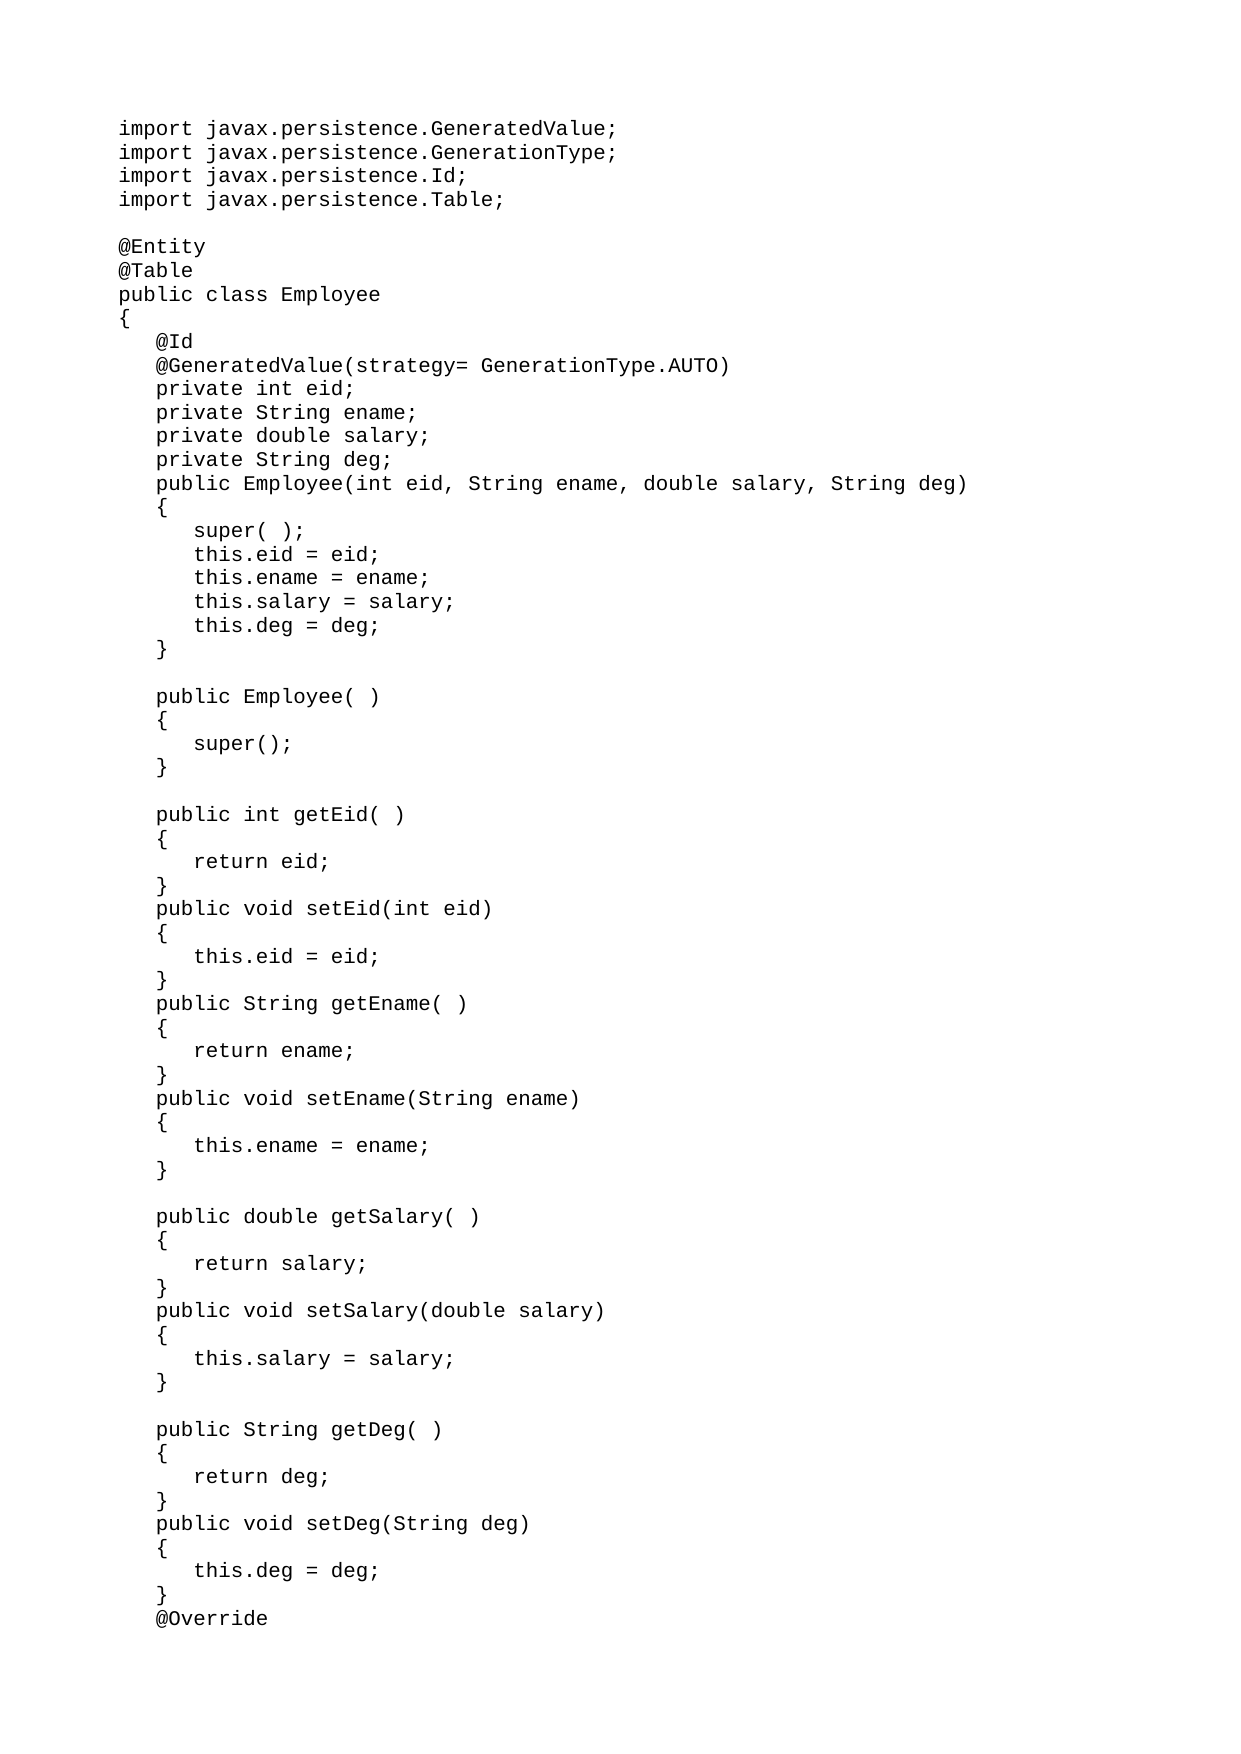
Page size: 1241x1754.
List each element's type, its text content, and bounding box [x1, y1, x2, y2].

text private String deg; [118, 449, 1122, 473]
text return eid; [118, 851, 1122, 875]
text @Override [118, 1608, 1122, 1631]
text public double getSalary( ) [118, 1206, 1122, 1229]
text { [118, 1537, 1122, 1561]
text } [118, 1584, 1122, 1608]
text private String ename; [118, 402, 1122, 426]
text private double salary; [118, 426, 1122, 449]
text } [118, 1277, 1122, 1300]
text this.eid = eid; [118, 946, 1122, 969]
text } [118, 1158, 1122, 1182]
text this.deg = deg; [118, 1561, 1122, 1584]
text public Employee(int eid, String ename, double salary, String deg) [118, 473, 1122, 496]
text public Employee( ) [118, 686, 1122, 709]
text public void setEname(String ename) [118, 1088, 1122, 1111]
text this.salary = salary; [118, 1348, 1122, 1371]
text public void setEid(int eid) [118, 898, 1122, 922]
text import javax.persistence.GenerationType; [118, 142, 1122, 165]
text return deg; [118, 1466, 1122, 1489]
text @Entity [118, 236, 1122, 260]
text super(); [118, 733, 1122, 757]
text public void setSalary(double salary) [118, 1300, 1122, 1324]
text { [118, 496, 1122, 520]
text { [118, 1442, 1122, 1466]
text return salary; [118, 1253, 1122, 1277]
text } [118, 875, 1122, 898]
text { [118, 1017, 1122, 1040]
text { [118, 922, 1122, 946]
text { [118, 827, 1122, 851]
text } [118, 757, 1122, 780]
text } [118, 1371, 1122, 1395]
text public class Employee [118, 284, 1122, 307]
text import javax.persistence.Table; [118, 189, 1122, 213]
text public void setDeg(String deg) [118, 1513, 1122, 1537]
text { [118, 1111, 1122, 1135]
text } [118, 1064, 1122, 1088]
text super( ); [118, 520, 1122, 544]
text public String getDeg( ) [118, 1419, 1122, 1442]
text public int getEid( ) [118, 804, 1122, 827]
text } [118, 969, 1122, 993]
text this.ename = ename; [118, 567, 1122, 591]
text { [118, 1229, 1122, 1253]
text { [118, 1324, 1122, 1348]
text @Table [118, 260, 1122, 284]
text { [118, 709, 1122, 733]
text private int eid; [118, 378, 1122, 402]
text this.eid = eid; [118, 544, 1122, 567]
text } [118, 638, 1122, 662]
text @GeneratedValue(strategy= GenerationType.AUTO) [118, 354, 1122, 378]
text this.deg = deg; [118, 615, 1122, 638]
text import javax.persistence.GeneratedValue; [118, 118, 1122, 142]
text @Id [118, 331, 1122, 354]
text this.ename = ename; [118, 1135, 1122, 1158]
text } [118, 1489, 1122, 1513]
text return ename; [118, 1040, 1122, 1064]
text import javax.persistence.Id; [118, 165, 1122, 189]
text this.salary = salary; [118, 591, 1122, 615]
text { [118, 307, 1122, 331]
text public String getEname( ) [118, 993, 1122, 1017]
